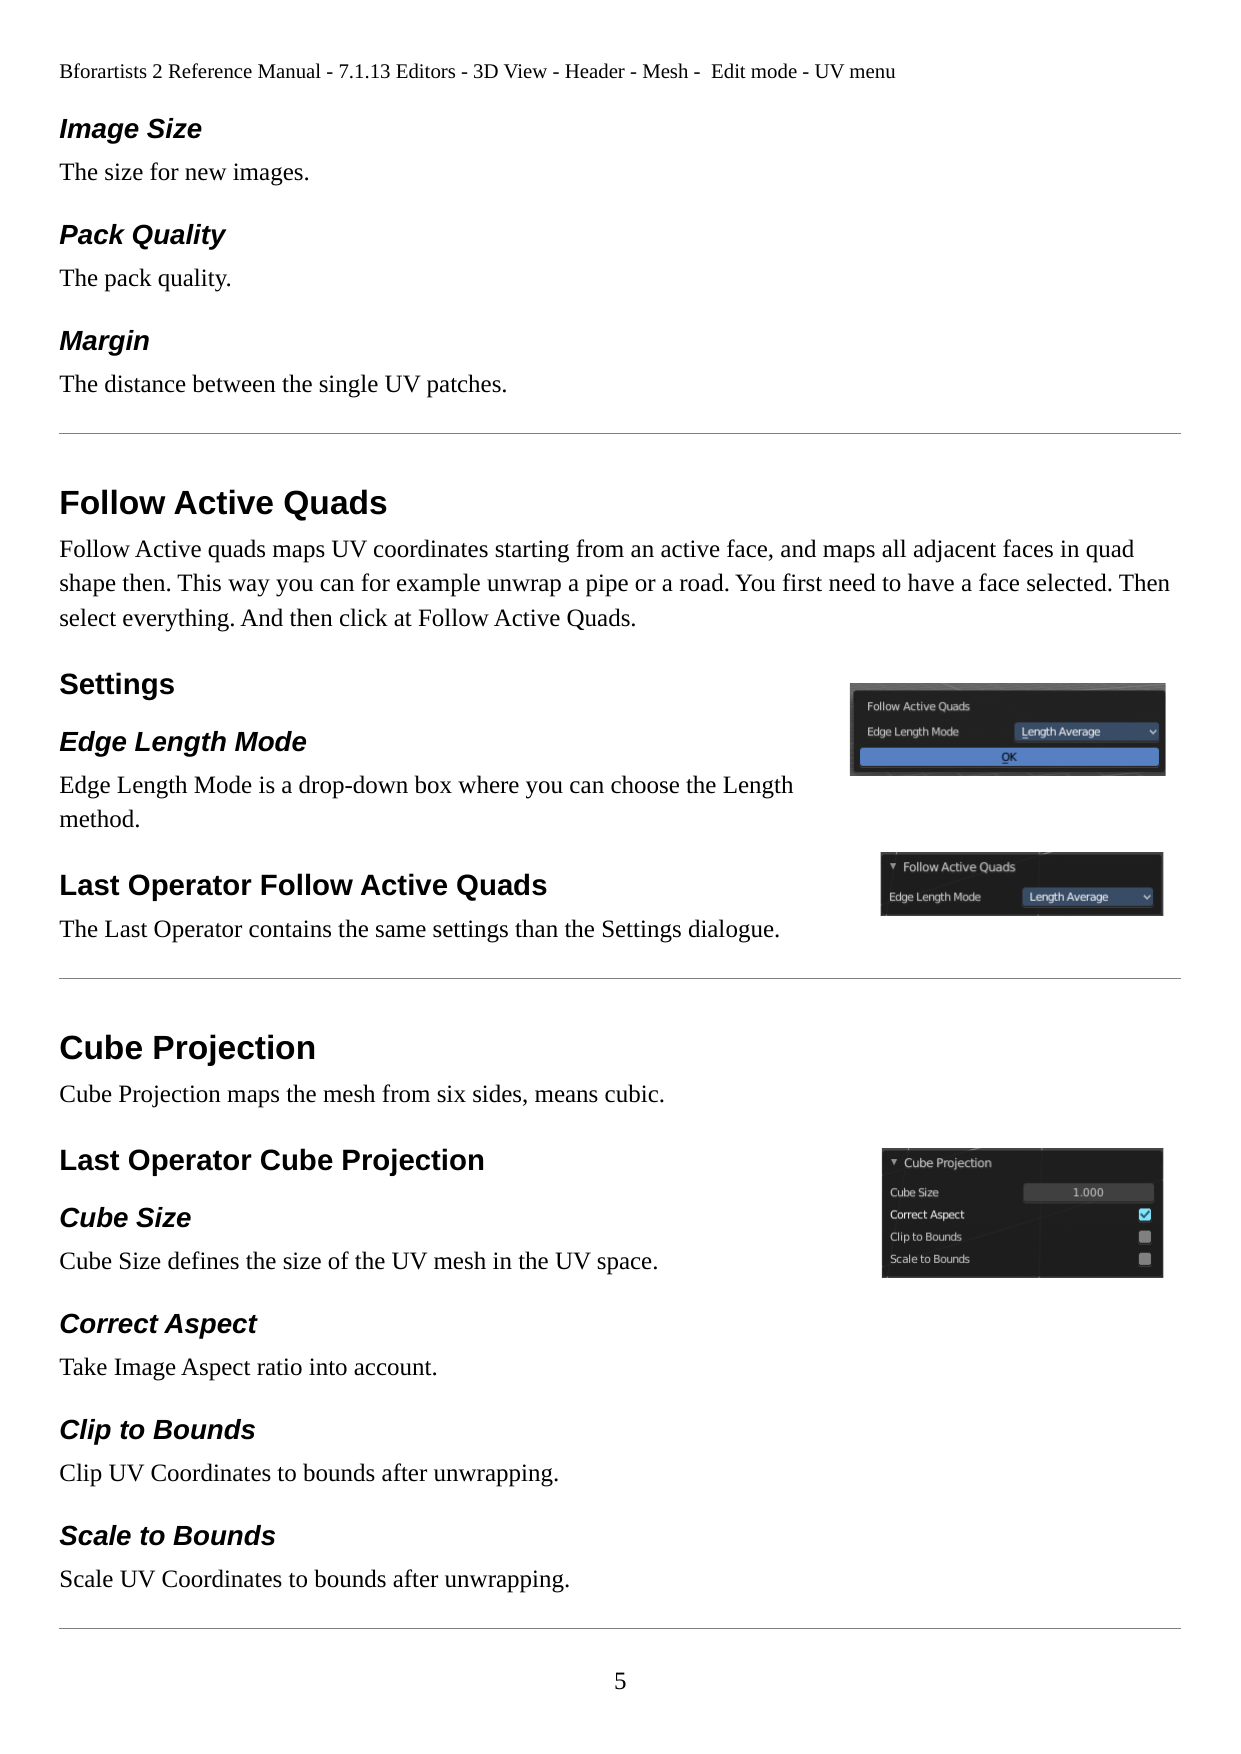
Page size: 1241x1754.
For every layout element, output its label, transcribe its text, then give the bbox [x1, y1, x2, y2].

text The Last Operator contains the same settings than the Settings dialogue. [59, 914, 1181, 943]
subtitle [1164, 1202, 1181, 1234]
subtitle Margin [59, 324, 1181, 356]
subtitle Cube Size [59, 1202, 881, 1234]
text The size for new images. [59, 157, 1181, 186]
subtitle Clip to Bounds [59, 1414, 1181, 1446]
subtitle Image Size [59, 113, 1181, 144]
subtitle Cube Projection [59, 1028, 1181, 1067]
subtitle Last Operator Follow Active Quads [59, 868, 880, 902]
text Clip UV Coordinates to bounds after unwrapping. [59, 1458, 1181, 1487]
text Take Image Aspect ratio into account. [59, 1352, 1181, 1381]
subtitle Settings [59, 667, 1181, 700]
text Edge Length Mode is a drop-down box where you can choose the Length method. [59, 770, 1181, 833]
picture [881, 1148, 1164, 1278]
subtitle Follow Active Quads [59, 483, 1181, 522]
subtitle [1166, 725, 1181, 757]
subtitle Correct Aspect [59, 1308, 1181, 1339]
subtitle Last Operator Cube Projection [59, 1143, 1181, 1177]
text Cube Size defines the size of the UV mesh in the UV space. [59, 1246, 881, 1275]
text The distance between the single UV patches. [59, 369, 1181, 398]
text Follow Active quads maps UV coordinates starting from an active face, and maps all adjacent faces in quad shape then. This way you can for example unwrap a pipe or a road. You first need to have a face selected. Then select everything. And then click at Follow Active Quads. [59, 534, 1181, 632]
text Scale UV Coordinates to bounds after unwrapping. [59, 1564, 1181, 1593]
subtitle Edge Length Mode [59, 725, 849, 757]
subtitle Scale to Bounds [59, 1519, 1181, 1551]
subtitle Pack Quality [59, 218, 1181, 250]
picture [849, 683, 1166, 776]
text Cube Projection maps the mesh from six sides, means cubic. [59, 1079, 1181, 1108]
text The pack quality. [59, 263, 1181, 292]
picture [880, 852, 1164, 916]
